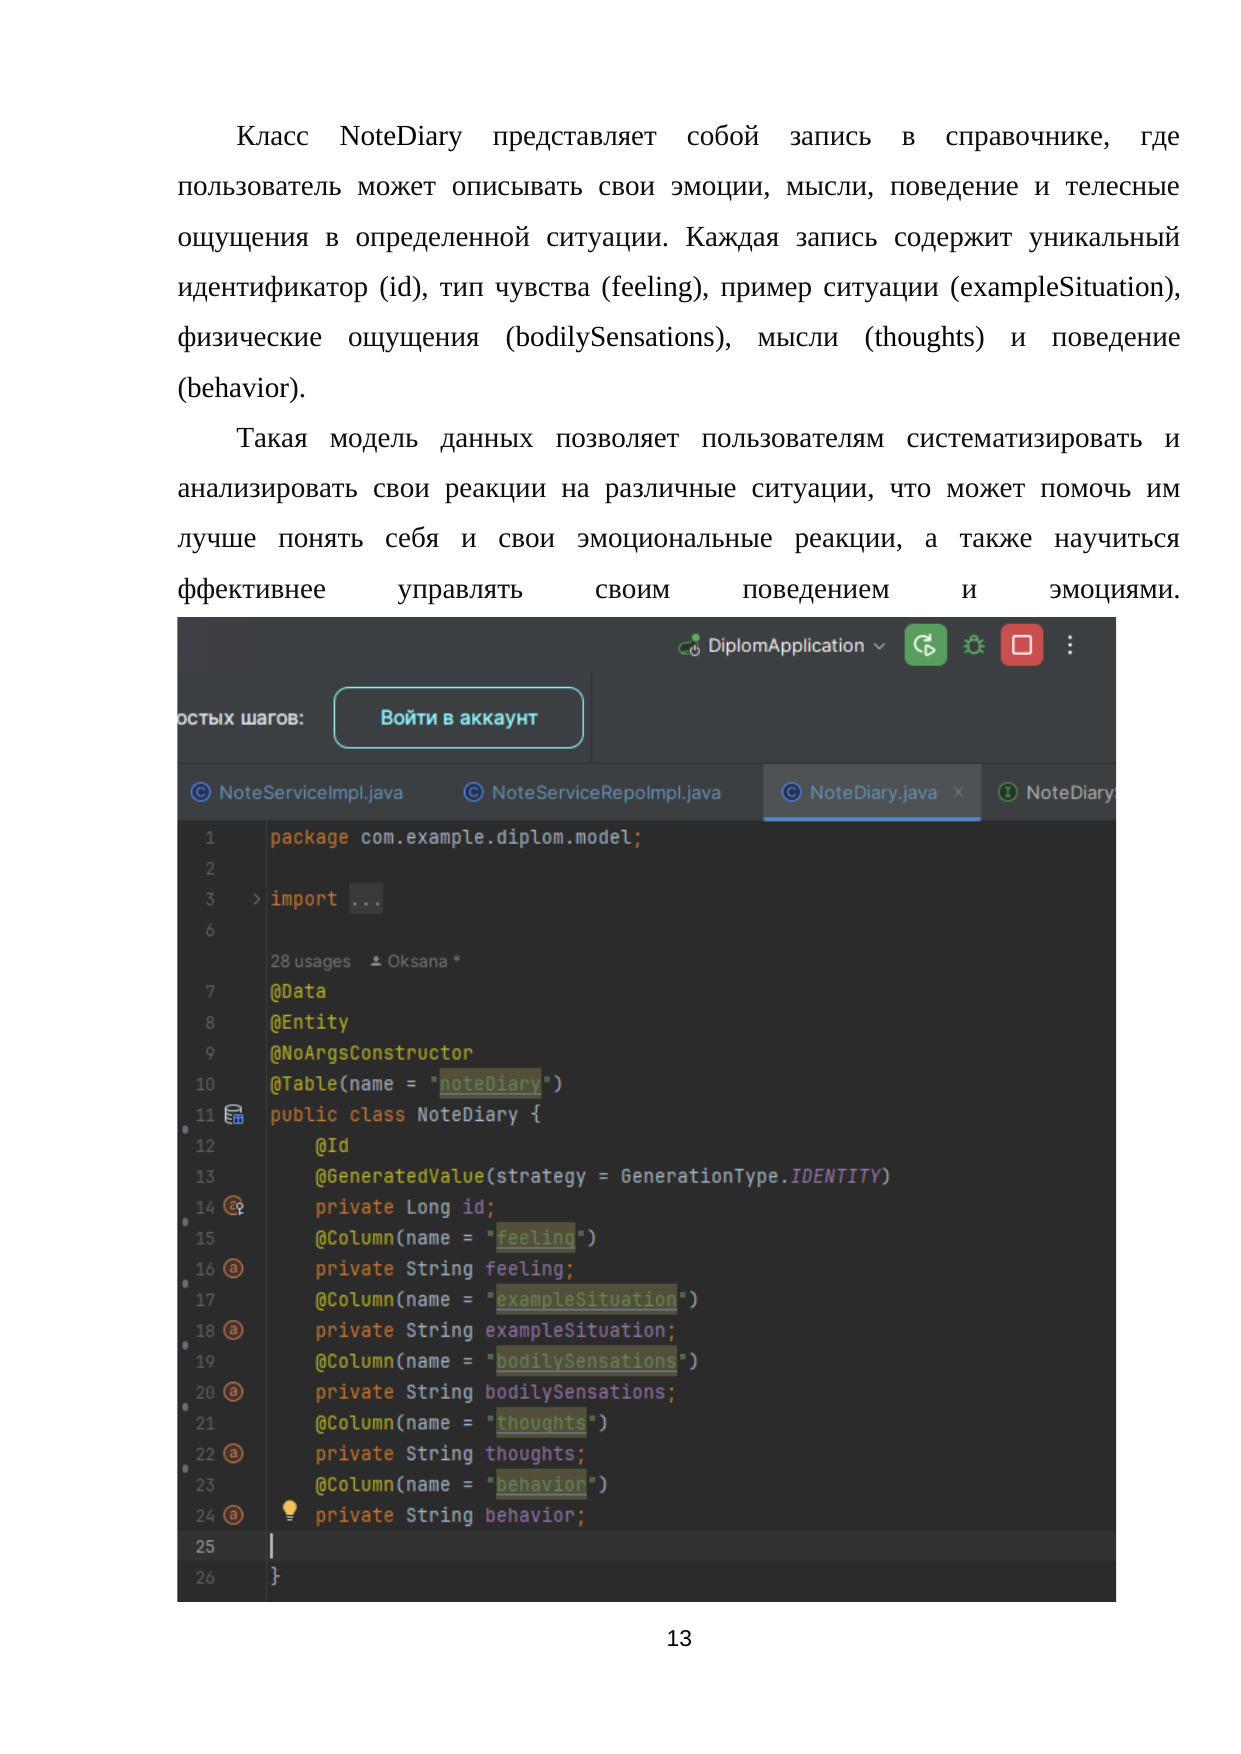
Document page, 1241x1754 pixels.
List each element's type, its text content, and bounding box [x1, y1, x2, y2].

text Такая модель данных позволяет пользователям систематизировать и анализировать свои реакции на различные ситуации, что может помочь им лучше понять себя и свои эмоциональные реакции, а также научиться ффективнее управлять своим поведением и эмоциями. [177, 420, 1181, 1602]
picture [177, 617, 1117, 1602]
text Класс NoteDiary представляет собой запись в справочнике, где пользователь может описывать свои эмоции, мысли, поведение и телесные ощущения в определенной ситуации. Каждая запись содержит уникальный идентификатор (id), тип чувства (feeling), пример ситуации (exampleSituation), физические ощущения (bodilySensations), мысли (thoughts) и поведение (behavior). [177, 118, 1181, 403]
